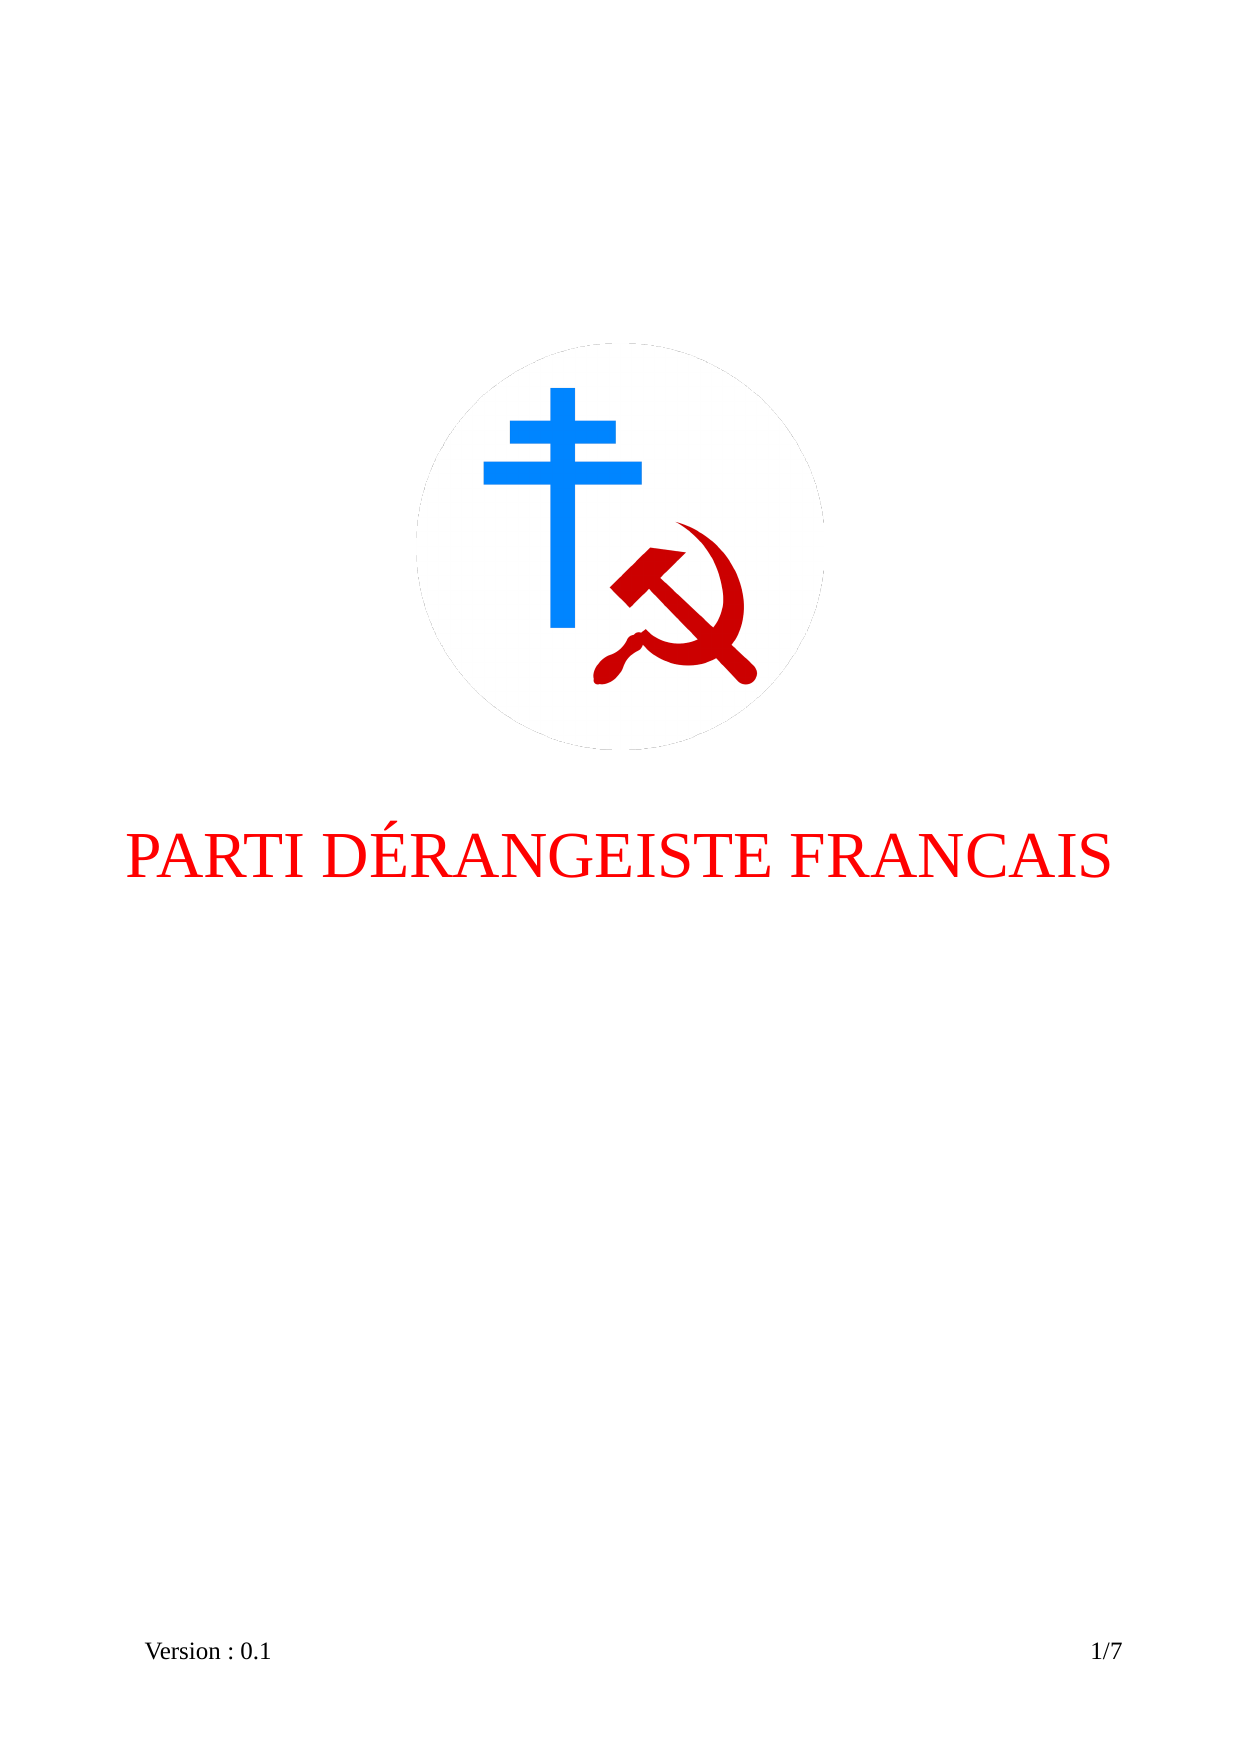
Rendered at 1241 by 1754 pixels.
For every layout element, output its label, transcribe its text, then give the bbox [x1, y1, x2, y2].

text PARTI DÉRANGEISTE FRANCAIS [118, 817, 1122, 892]
